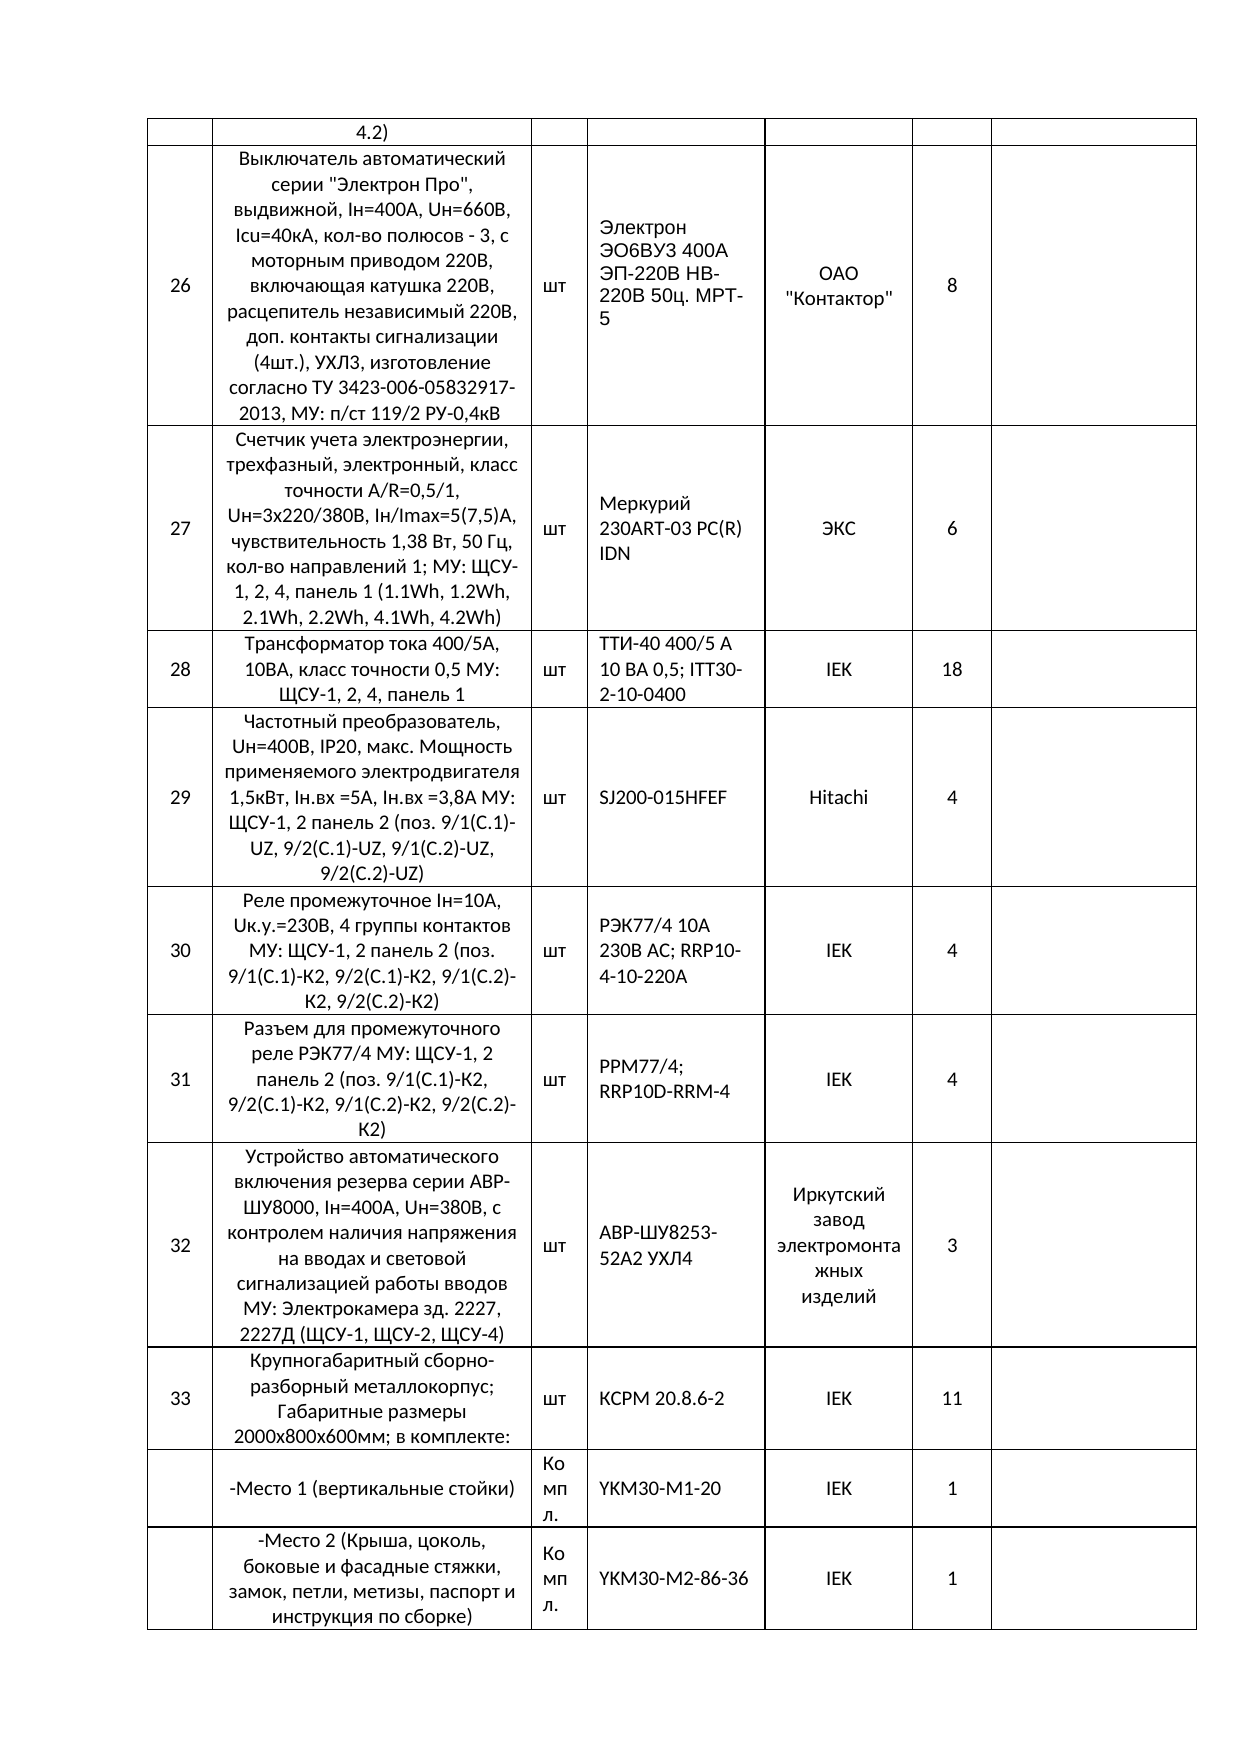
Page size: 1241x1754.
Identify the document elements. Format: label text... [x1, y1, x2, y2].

table_cell Компл. [532, 1450, 587, 1526]
table_cell IEK [766, 1015, 912, 1142]
table_cell [913, 119, 991, 144]
table_cell 31 [148, 1015, 212, 1142]
table_cell [992, 631, 1196, 707]
table_cell [992, 1015, 1196, 1142]
table_cell [148, 1528, 212, 1629]
table_cell 27 [148, 426, 212, 629]
table_cell -Место 2 (Крыша, цоколь, боковые и фасадные стяжки, замок, петли, метизы, паспорт и инструкция по сборке) [213, 1528, 531, 1629]
table_cell ТТИ-40 400/5 А 10 ВА 0,5; ITT30-2-10-0400 [588, 631, 764, 707]
table_cell шт [532, 1015, 587, 1142]
table_cell [992, 708, 1196, 886]
table_cell IEK [766, 1450, 912, 1526]
table_cell [148, 1450, 212, 1526]
table_cell шт [532, 1348, 587, 1449]
table_cell YKM30-M2-86-36 [588, 1528, 764, 1629]
table_cell 28 [148, 631, 212, 707]
table_cell [992, 1528, 1196, 1629]
table_cell [992, 146, 1196, 425]
table_cell 4.2) [213, 119, 531, 144]
table_cell 11 [913, 1348, 991, 1449]
table_cell [766, 119, 912, 144]
table_cell [532, 119, 587, 144]
table_cell Счетчик учета электроэнергии, трехфазный, электронный, класс точности A/R=0,5/1, Uн=3х220/380В, Iн/Imax=5(7,5)А, чувствительность 1,38 Вт, 50 Гц, кол-во направлений 1; МУ: ЩСУ-1, 2, 4, панель 1 (1.1Wh, 1.2Wh, 2.1Wh, 2.2Wh, 4.1Wh, 4.2Wh) [213, 426, 531, 629]
table_cell IEK [766, 1528, 912, 1629]
table_cell РЭК77/4 10А 230В АC; RRP10-4-10-220А [588, 887, 764, 1014]
table_cell ОАО "Контактор" [766, 146, 912, 425]
table_cell КСРМ 20.8.6-2 [588, 1348, 764, 1449]
table_cell 1 [913, 1450, 991, 1526]
table_cell 6 [913, 426, 991, 629]
table_cell 30 [148, 887, 212, 1014]
table_cell АВР-ШУ8253-52А2 УХЛ4 [588, 1143, 764, 1346]
table_cell ЭКС [766, 426, 912, 629]
table_cell Крупногабаритный сборно-разборный металлокорпус; Габаритные размеры 2000х800х600мм; в комплекте: [213, 1348, 531, 1449]
table_cell Hitachi [766, 708, 912, 886]
table_cell 32 [148, 1143, 212, 1346]
table_cell 1 [913, 1528, 991, 1629]
table_cell РРМ77/4; RRP10D-RRM-4 [588, 1015, 764, 1142]
table_cell шт [532, 1143, 587, 1346]
table_cell Реле промежуточное Iн=10А, Uк.у.=230В, 4 группы контактов МУ: ЩСУ-1, 2 панель 2 (поз. 9/1(С.1)-К2, 9/2(С.1)-К2, 9/1(С.2)-К2, 9/2(С.2)-К2) [213, 887, 531, 1014]
table_cell 8 [913, 146, 991, 425]
table_cell шт [532, 146, 587, 425]
table_cell Разъем для промежуточного реле РЭК77/4 МУ: ЩСУ-1, 2 панель 2 (поз. 9/1(С.1)-К2, 9/2(С.1)-К2, 9/1(С.2)-К2, 9/2(С.2)-К2) [213, 1015, 531, 1142]
table_cell [992, 426, 1196, 629]
table_cell Электрон ЭО6ВУ3 400А ЭП-220В НВ-220В 50ц. МРТ-5 [588, 146, 764, 425]
table_cell -Место 1 (вертикальные стойки) [213, 1450, 531, 1526]
table_cell Выключатель автоматический серии "Электрон Про", выдвижной, Iн=400А, Uн=660В, Icu=40кА, кол-во полюсов - 3, с моторным приводом 220В, включающая катушка 220В, расцепитель независимый 220В, доп. контакты сигнализации (4шт.), УХЛ3, изготовление согласно ТУ 3423-006-05832917-2013, МУ: п/ст 119/2 РУ-0,4кВ [213, 146, 531, 425]
table_cell IEK [766, 887, 912, 1014]
table_cell Компл. [532, 1528, 587, 1629]
table_cell 4 [913, 708, 991, 886]
table_cell IEK [766, 631, 912, 707]
table_cell SJ200-015HFEF [588, 708, 764, 886]
table_cell шт [532, 887, 587, 1014]
table_cell Меркурий 230ART-03 PC(R) IDN [588, 426, 764, 629]
table_cell [992, 1450, 1196, 1526]
table_cell шт [532, 708, 587, 886]
table_cell [588, 119, 764, 144]
table_cell шт [532, 631, 587, 707]
table_cell 3 [913, 1143, 991, 1346]
table_cell Иркутский завод электромонтажных изделий [766, 1143, 912, 1346]
table_cell шт [532, 426, 587, 629]
table_cell 29 [148, 708, 212, 886]
table_cell IEK [766, 1348, 912, 1449]
table_cell [992, 119, 1196, 144]
table_cell 4 [913, 887, 991, 1014]
table_cell 26 [148, 146, 212, 425]
table_cell [992, 1348, 1196, 1449]
table_cell Частотный преобразователь, Uн=400В, IP20, макс. Мощность применяемого электродвигателя 1,5кВт, Iн.вх =5А, Iн.вх =3,8А МУ: ЩСУ-1, 2 панель 2 (поз. 9/1(С.1)-UZ, 9/2(С.1)-UZ, 9/1(С.2)-UZ, 9/2(С.2)-UZ) [213, 708, 531, 886]
table_cell 4 [913, 1015, 991, 1142]
table_cell Устройство автоматического включения резерва серии АВР-ШУ8000, Iн=400А, Uн=380В, с контролем наличия напряжения на вводах и световой сигнализацией работы вводов МУ: Электрокамера зд. 2227, 2227Д (ЩСУ-1, ЩСУ-2, ЩСУ-4) [213, 1143, 531, 1346]
table_cell YKM30-M1-20 [588, 1450, 764, 1526]
table_cell [992, 887, 1196, 1014]
table_cell [992, 1143, 1196, 1346]
table_cell 33 [148, 1348, 212, 1449]
table_cell 18 [913, 631, 991, 707]
table_cell [148, 119, 212, 144]
table_cell Трансформатор тока 400/5А, 10ВА, класс точности 0,5 МУ: ЩСУ-1, 2, 4, панель 1 [213, 631, 531, 707]
